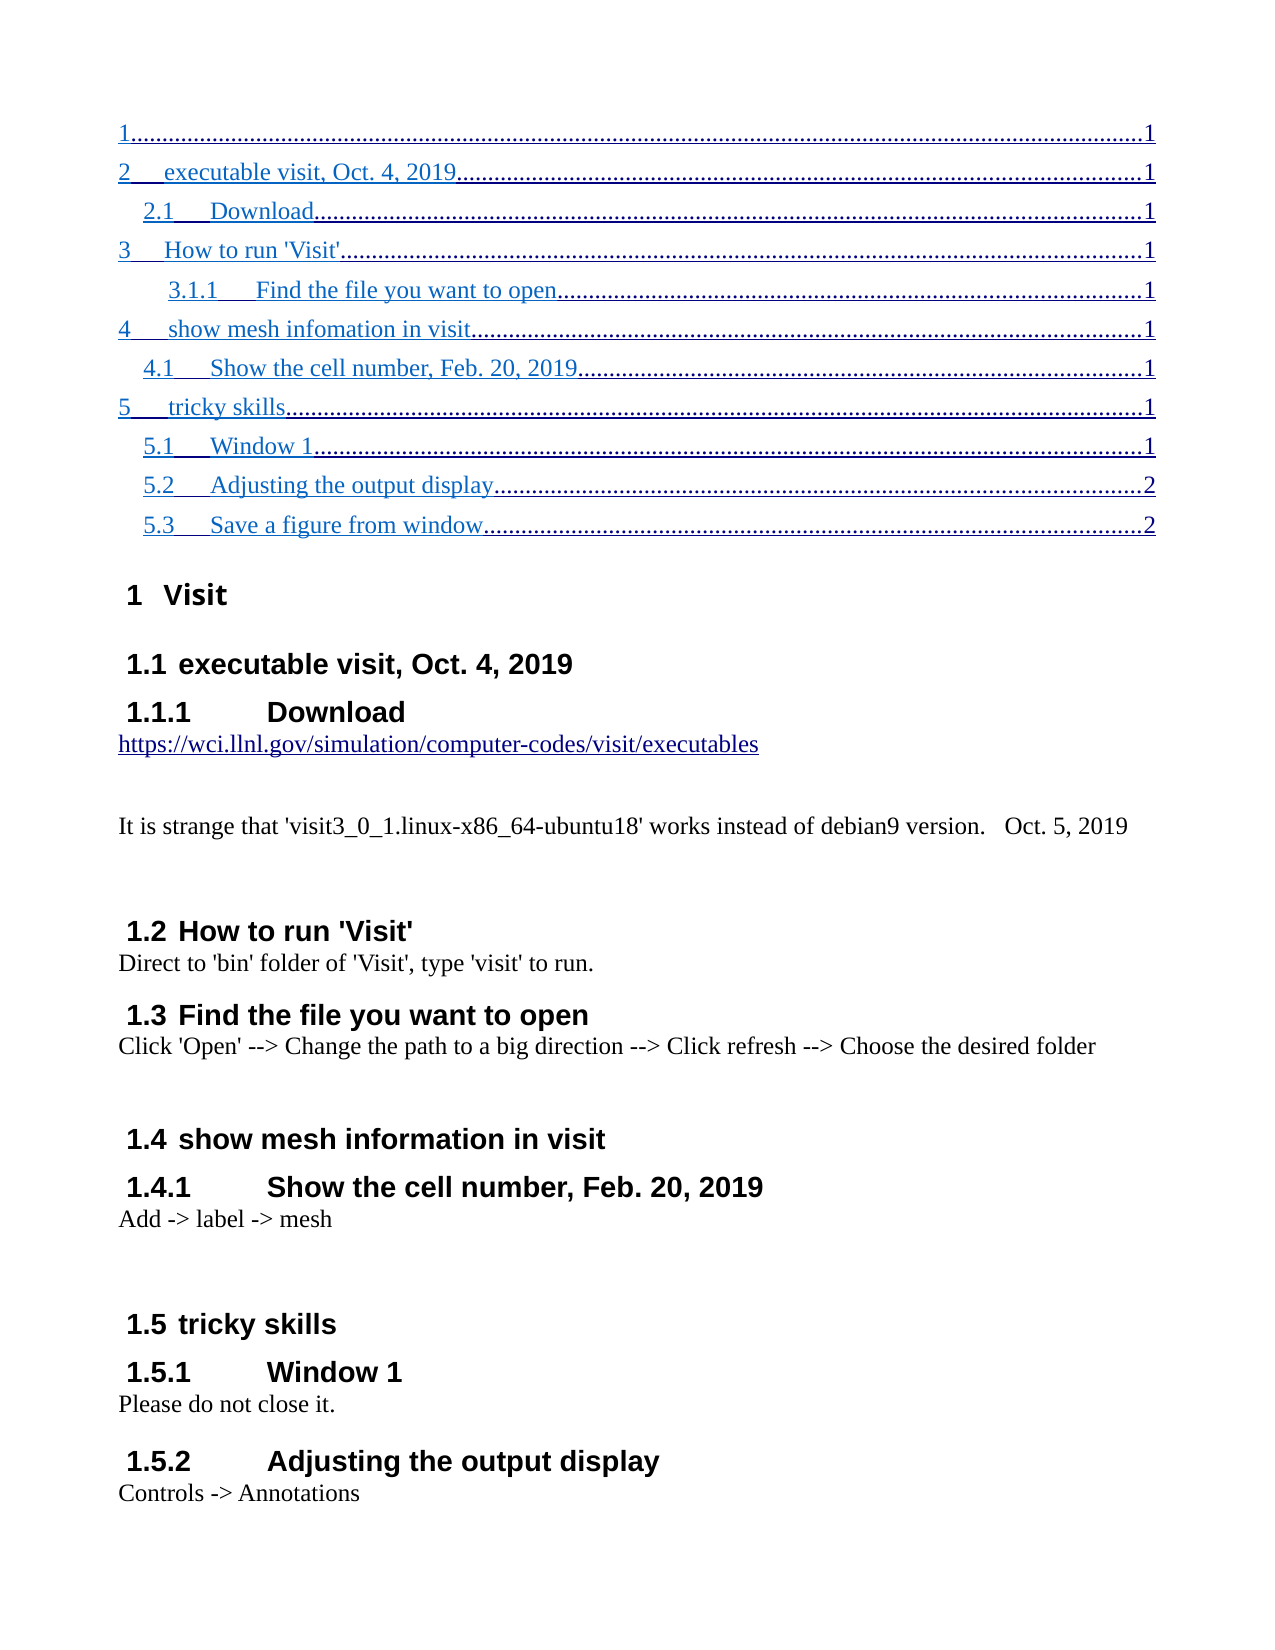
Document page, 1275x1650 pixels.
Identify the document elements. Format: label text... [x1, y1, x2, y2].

text Please do not close it. [118, 1389, 1157, 1417]
text https://wci.llnl.gov/simulation/computer-codes/visit/executables [118, 729, 1157, 757]
subtitle Download [118, 695, 1157, 729]
text 1 1 [118, 118, 1157, 147]
subtitle tricky skills [118, 1307, 1157, 1341]
text It is strange that 'visit3_0_1.linux-x86_64-ubuntu18' works instead of debian9 version. Oct. 5, 2019 [118, 811, 1157, 840]
text 5.2 Adjusting the output display 2 [143, 471, 1157, 499]
subtitle Adjusting the output display [118, 1444, 1157, 1478]
text 5.1 Window 1 1 [143, 431, 1157, 460]
text Direct to 'bin' folder of 'Visit', type 'visit' to run. [118, 948, 1157, 977]
subtitle Window 1 [118, 1355, 1157, 1389]
text 3 How to run 'Visit' 1 [118, 236, 1157, 264]
text 2 executable visit, Oct. 4, 2019 1 [118, 157, 1157, 186]
text 2.1 Download 1 [143, 196, 1157, 225]
text 4.1 Show the cell number, Feb. 20, 2019 1 [143, 353, 1157, 382]
text Controls -> Annotations [118, 1478, 1157, 1507]
subtitle show mesh information in visit [118, 1122, 1157, 1156]
subtitle How to run 'Visit' [118, 914, 1157, 948]
text 3.1.1 Find the file you want to open 1 [168, 275, 1157, 303]
subtitle Visit [118, 574, 1157, 614]
subtitle Find the file you want to open [118, 998, 1157, 1031]
subtitle executable visit, Oct. 4, 2019 [118, 647, 1157, 681]
text 4 show mesh infomation in visit 1 [118, 314, 1157, 343]
text 5.3 Save a figure from window 2 [143, 510, 1157, 538]
text Add -> label -> mesh [118, 1204, 1157, 1232]
text Click 'Open' --> Change the path to a big direction --> Click refresh --> Choose the desired folder [118, 1031, 1157, 1060]
text 5 tricky skills 1 [118, 392, 1157, 421]
subtitle Show the cell number, Feb. 20, 2019 [118, 1170, 1157, 1204]
